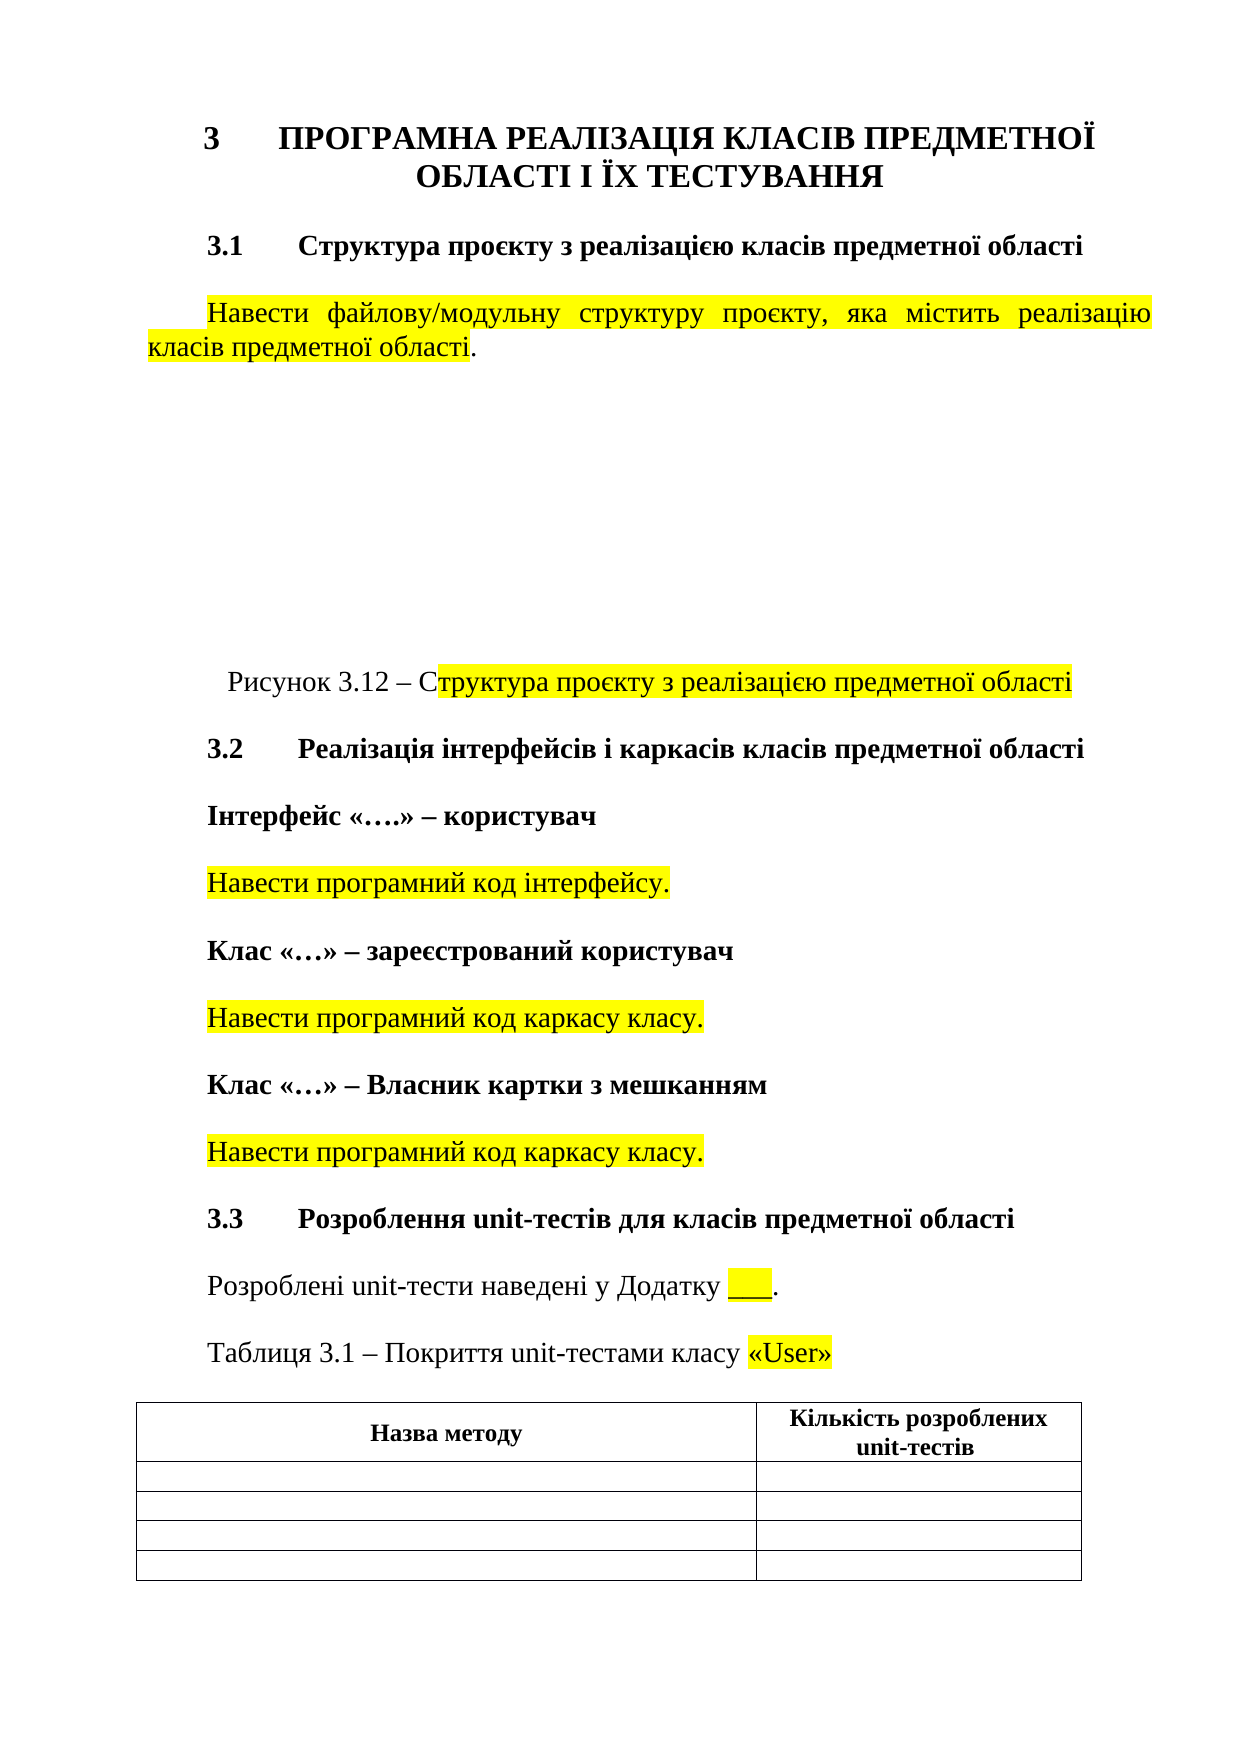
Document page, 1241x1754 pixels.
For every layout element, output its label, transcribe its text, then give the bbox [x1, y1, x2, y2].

table_cell [137, 1492, 756, 1520]
subtitle Розроблення unit-тестів для класів предметної області [148, 1201, 1152, 1234]
table_header Кількість розроблених unit-тестів [757, 1403, 1081, 1461]
text Рисунок 3.12 – Структура проєкту з реалізацією предметної області [148, 664, 1152, 698]
table_cell [757, 1551, 1081, 1580]
subtitle Структура проєкту з реалізацією класів предметної області [148, 228, 1152, 262]
table_header Назва методу [137, 1403, 756, 1461]
subtitle Реалізація інтерфейсів і каркасів класів предметної області [148, 731, 1152, 765]
table_cell [137, 1521, 756, 1550]
text Клас «…» – зареєстрований користувач [148, 933, 1152, 966]
table_cell [137, 1462, 756, 1491]
text Таблиця 3.1 – Покриття unit-тестами класу «User» [148, 1335, 1152, 1369]
table_cell [757, 1521, 1081, 1550]
table_cell [757, 1492, 1081, 1520]
subtitle ПРОГРАМНА РЕАЛІЗАЦІЯ КЛАСІВ ПРЕДМЕТНОЇ ОБЛАСТІ І ЇХ ТЕСТУВАННЯ [148, 118, 1152, 195]
table_cell [757, 1462, 1081, 1491]
text Навести програмний код каркасу класу. [148, 1000, 1152, 1033]
text Навести програмний код каркасу класу. [148, 1134, 1152, 1167]
text Навести програмний код інтерфейсу. [148, 866, 1152, 899]
text Інтерфейс «….» – користувач [148, 798, 1152, 832]
text Клас «…» – Власник картки з мешканням [148, 1067, 1152, 1100]
table_cell [137, 1551, 756, 1580]
text Навести файлову/модульну структуру проєкту, яка містить реалізацію класів предметної області. [148, 295, 1152, 362]
text Розроблені unit-тести наведені у Додатку ___. [148, 1268, 1152, 1302]
